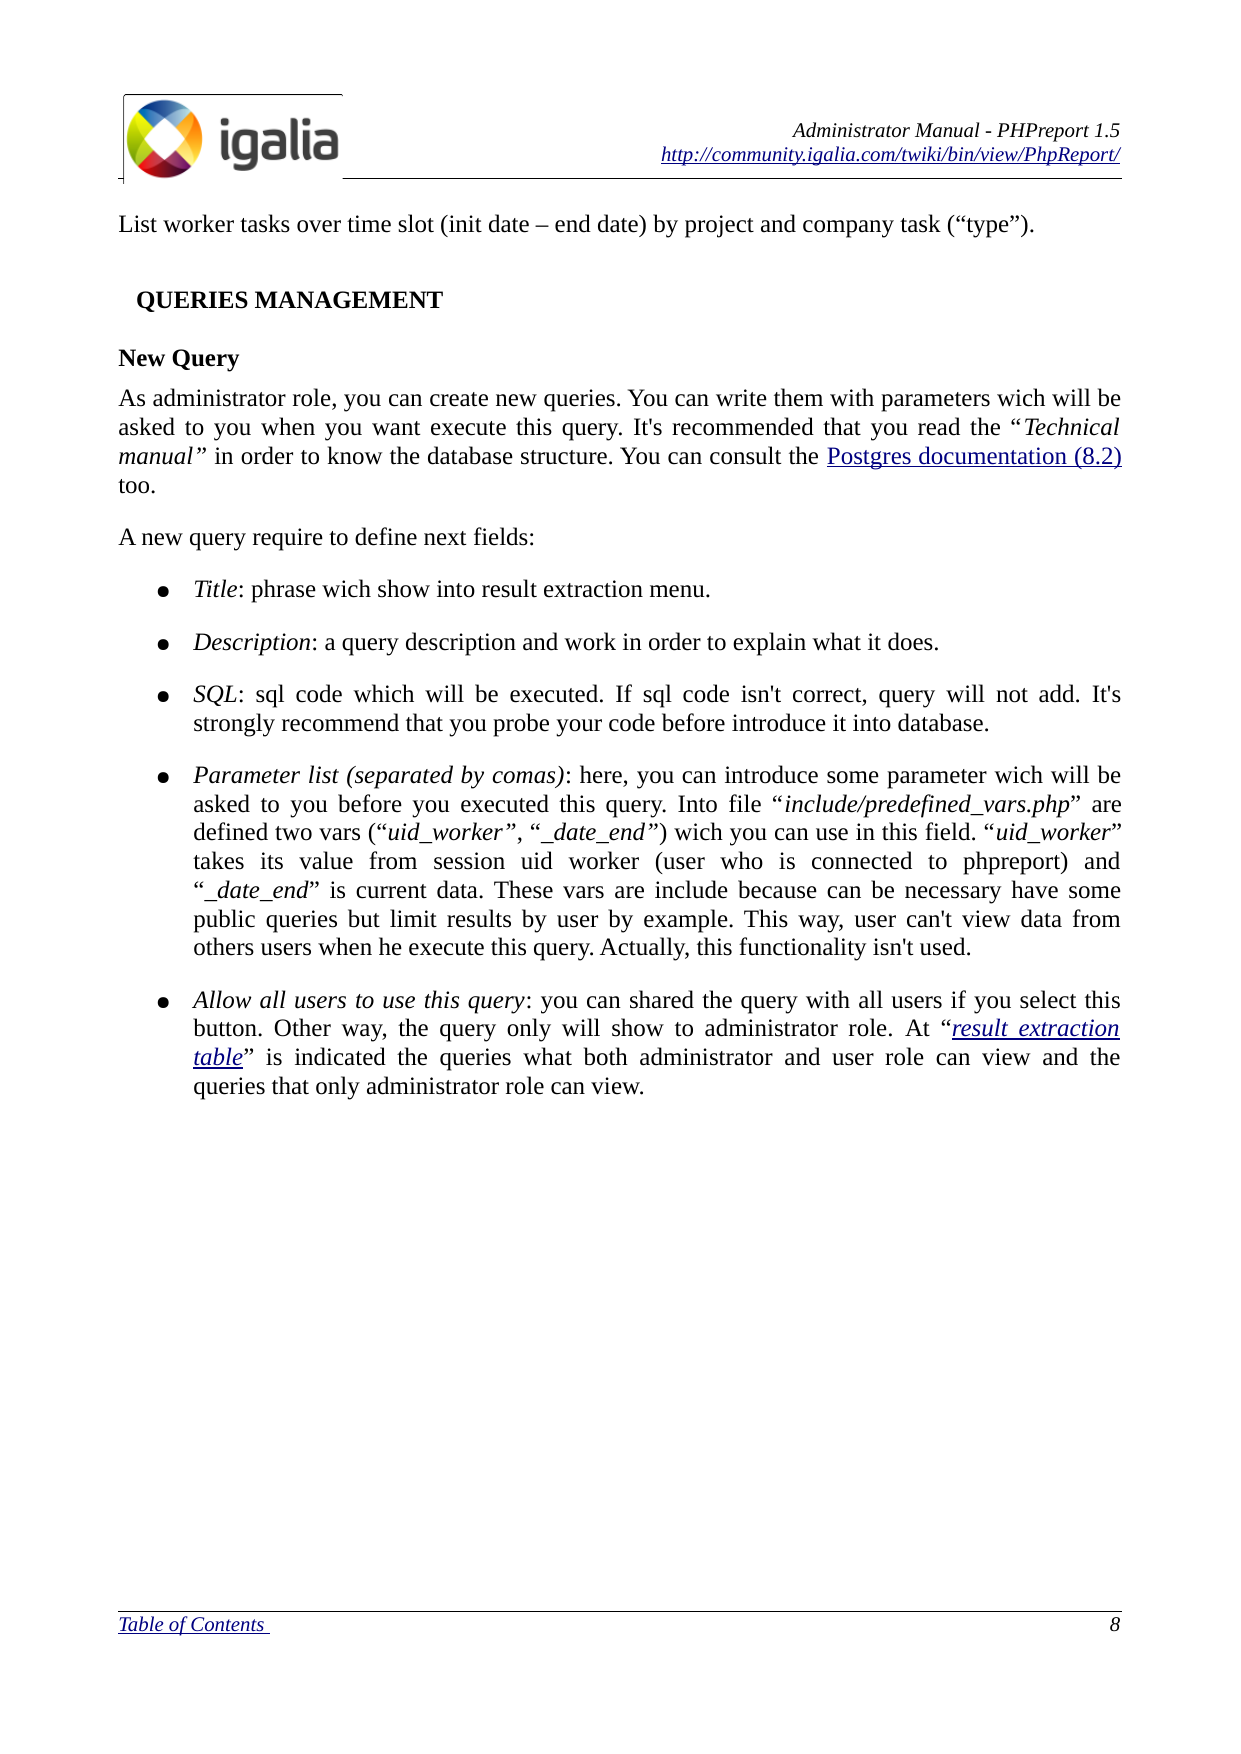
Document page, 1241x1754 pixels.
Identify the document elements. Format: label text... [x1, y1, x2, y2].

picture [123, 94, 343, 184]
list SQL: sql code which will be executed. If sql code isn't correct, query will not add. It's strongly recommend that you probe your code before introduce it into database. [156, 679, 1122, 736]
subtitle New query [118, 343, 1122, 372]
text As administrator role, you can create new queries. You can write them with parameters wich will be asked to you when you want execute this query. It's recommended that you read the “Technical manual” in order to know the database structure. You can consult the Postgres documentation (8.2) too. [118, 383, 1122, 498]
text List worker tasks over time slot (init date – end date) by project and company task (“type”). [118, 209, 1122, 237]
list Parameter list (separated by comas): here, you can introduce some parameter wich will be asked to you before you executed this query. Into file “include/predefined_vars.php” are defined two vars (“uid_worker”, “_date_end”) wich you can use in this field. “uid_worker” takes its value from session uid worker (user who is connected to phpreport) and “_date_end” is current data. These vars are include because can be necessary have some public queries but limit results by user by example. This way, user can't view data from others users when he execute this query. Actually, this functionality isn't used. [156, 760, 1122, 961]
list Description: a query description and work in order to explain what it does. [156, 627, 1122, 655]
list Allow all users to use this query: you can shared the query with all users if you select this button. Other way, the query only will show to administrator role. At “result extraction table” is indicated the queries what both administrator and user role can view and the queries that only administrator role can view. [156, 985, 1122, 1100]
list Title: phrase wich show into result extraction menu. [156, 574, 1122, 603]
text A new query require to define next fields: [118, 522, 1122, 551]
title Queries management [136, 285, 1122, 313]
